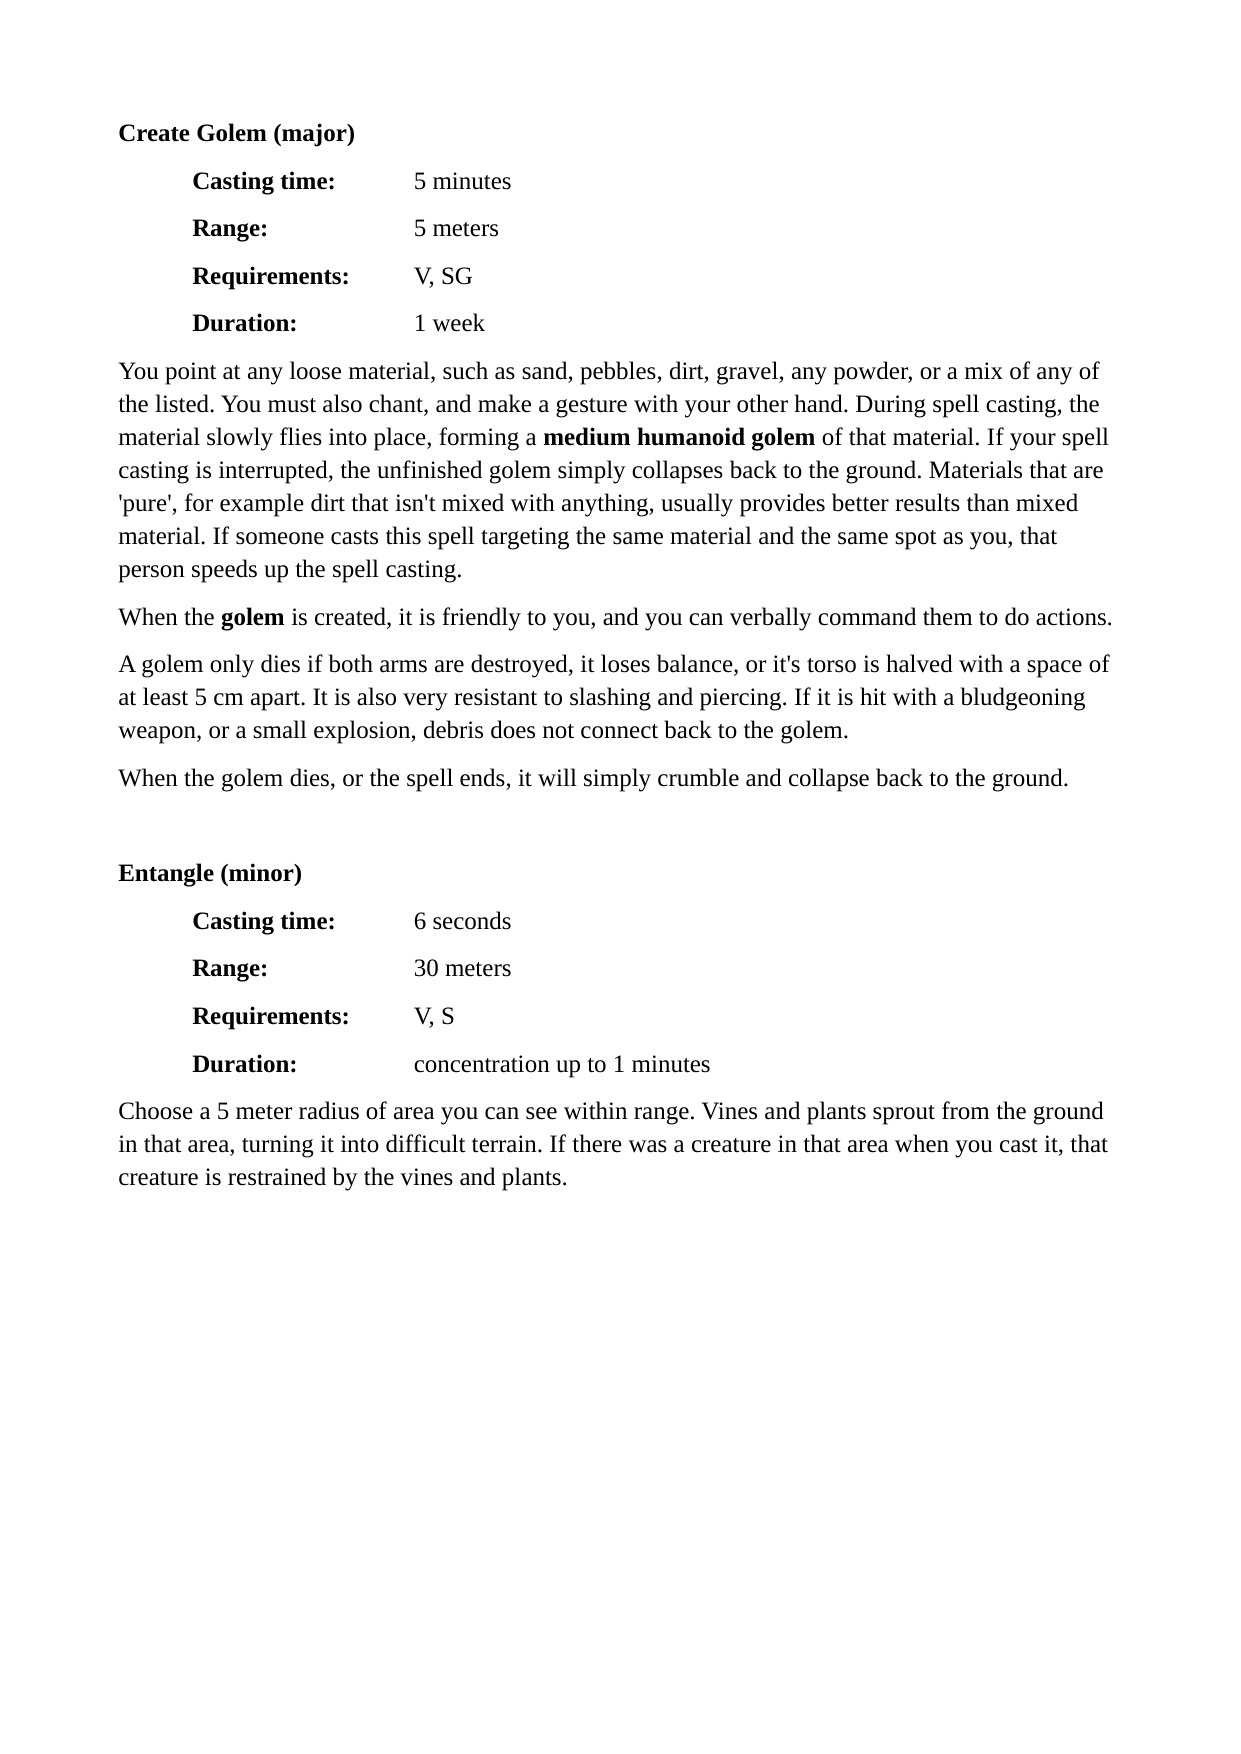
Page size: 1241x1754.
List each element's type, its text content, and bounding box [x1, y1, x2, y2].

text Casting time: 5 minutes [118, 166, 1122, 194]
text Casting time: 6 seconds [118, 906, 1122, 935]
text Duration: 1 week [118, 308, 1122, 337]
text When the golem is created, it is friendly to you, and you can verbally command them to do actions. [118, 602, 1122, 631]
text Requirements: V, SG [118, 261, 1122, 290]
text You point at any loose material, such as sand, pebbles, dirt, gravel, any powder, or a mix of any of the listed. You must also chant, and make a gesture with your other hand. During spell casting, the material slowly flies into place, forming a medium humanoid golem of that material. If your spell casting is interrupted, the unfinished golem simply collapses back to the ground. Materials that are 'pure', for example dirt that isn't mixed with anything, usually provides better results than mixed material. If someone casts this spell targeting the same material and the same spot as you, that person speeds up the spell casting. [118, 356, 1122, 583]
text Entangle (minor) [118, 858, 1122, 887]
text A golem only dies if both arms are destroyed, it loses balance, or it's torso is halved with a space of at least 5 cm apart. It is also very resistant to slashing and piercing. If it is hit with a bludgeoning weapon, or a small explosion, debris does not connect back to the golem. [118, 649, 1122, 744]
text Choose a 5 meter radius of area you can see within range. Vines and plants sprout from the ground in that area, turning it into difficult terrain. If there was a creature in that area when you cast it, that creature is restrained by the vines and plants. [118, 1096, 1122, 1191]
text Range: 30 meters [118, 953, 1122, 982]
text Range: 5 meters [118, 213, 1122, 242]
text When the golem dies, or the spell ends, it will simply crumble and collapse back to the ground. [118, 763, 1122, 792]
text Create Golem (major) [118, 118, 1122, 147]
text Duration: concentration up to 1 minutes [118, 1049, 1122, 1077]
text Requirements: V, S [118, 1001, 1122, 1030]
